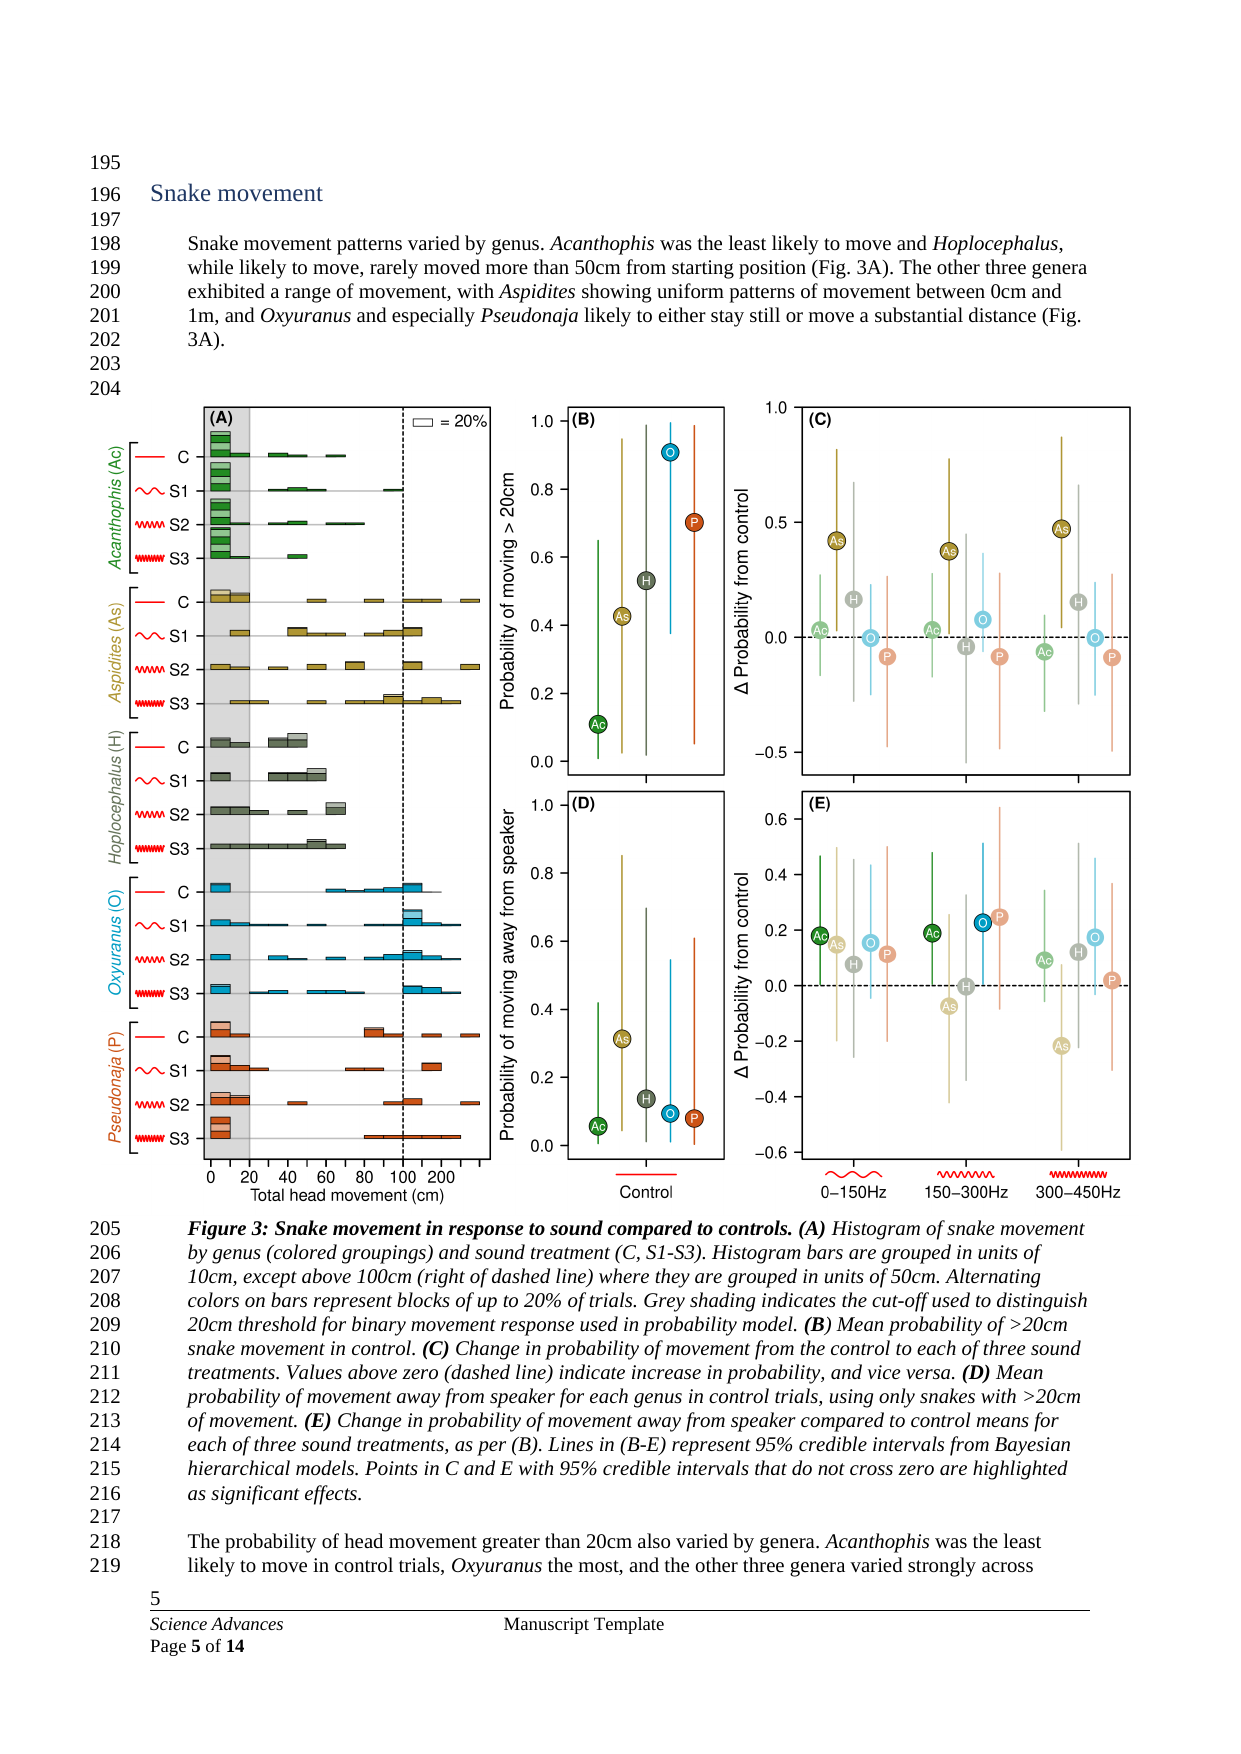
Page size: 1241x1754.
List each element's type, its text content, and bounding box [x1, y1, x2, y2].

text The probability of head movement greater than 20cm also varied by genera. Acanthophis was the least likely to move in control trials, Oxyuranus the most, and the other three genera varied strongly across [187, 1528, 1090, 1577]
subtitle Snake movement [323, 178, 1090, 207]
text Figure 3: Snake movement in response to sound compared to controls. (A) Histogram of snake movement by genus (colored groupings) and sound treatment (C, S1-S3). Histogram bars are grouped in units of 10cm, except above 100cm (right of dashed line) where they are grouped in units of 50cm. Alternating colors on bars represent blocks of up to 20% of trials. Grey shading indicates the cut-off used to distinguish 20cm threshold for binary movement response used in probability model. (B) Mean probability of >20cm snake movement in control. (C) Change in probability of movement from the control to each of three sound treatments. Values above zero (dashed line) indicate increase in probability, and vice versa. (D) Mean probability of movement away from speaker for each genus in control trials, using only snakes with >20cm of movement. (E) Change in probability of movement away from speaker compared to control means for each of three sound treatments, as per (B). Lines in (B-E) represent 95% credible intervals from Bayesian hierarchical models. Points in C and E with 95% credible intervals that do not cross zero are highlighted as significant effects. [187, 1216, 1090, 1504]
picture [100, 399, 1140, 1216]
text Snake movement patterns varied by genus. Acanthophis was the least likely to move and Hoplocephalus, while likely to move, rarely moved more than 50cm from starting position (Fig. 3A). The other three genera exhibited a range of movement, with Aspidites showing uniform patterns of movement between 0cm and 1m, and Oxyuranus and especially Pseudonaja likely to either stay still or move a substantial distance (Fig. 3A). [187, 231, 1090, 351]
